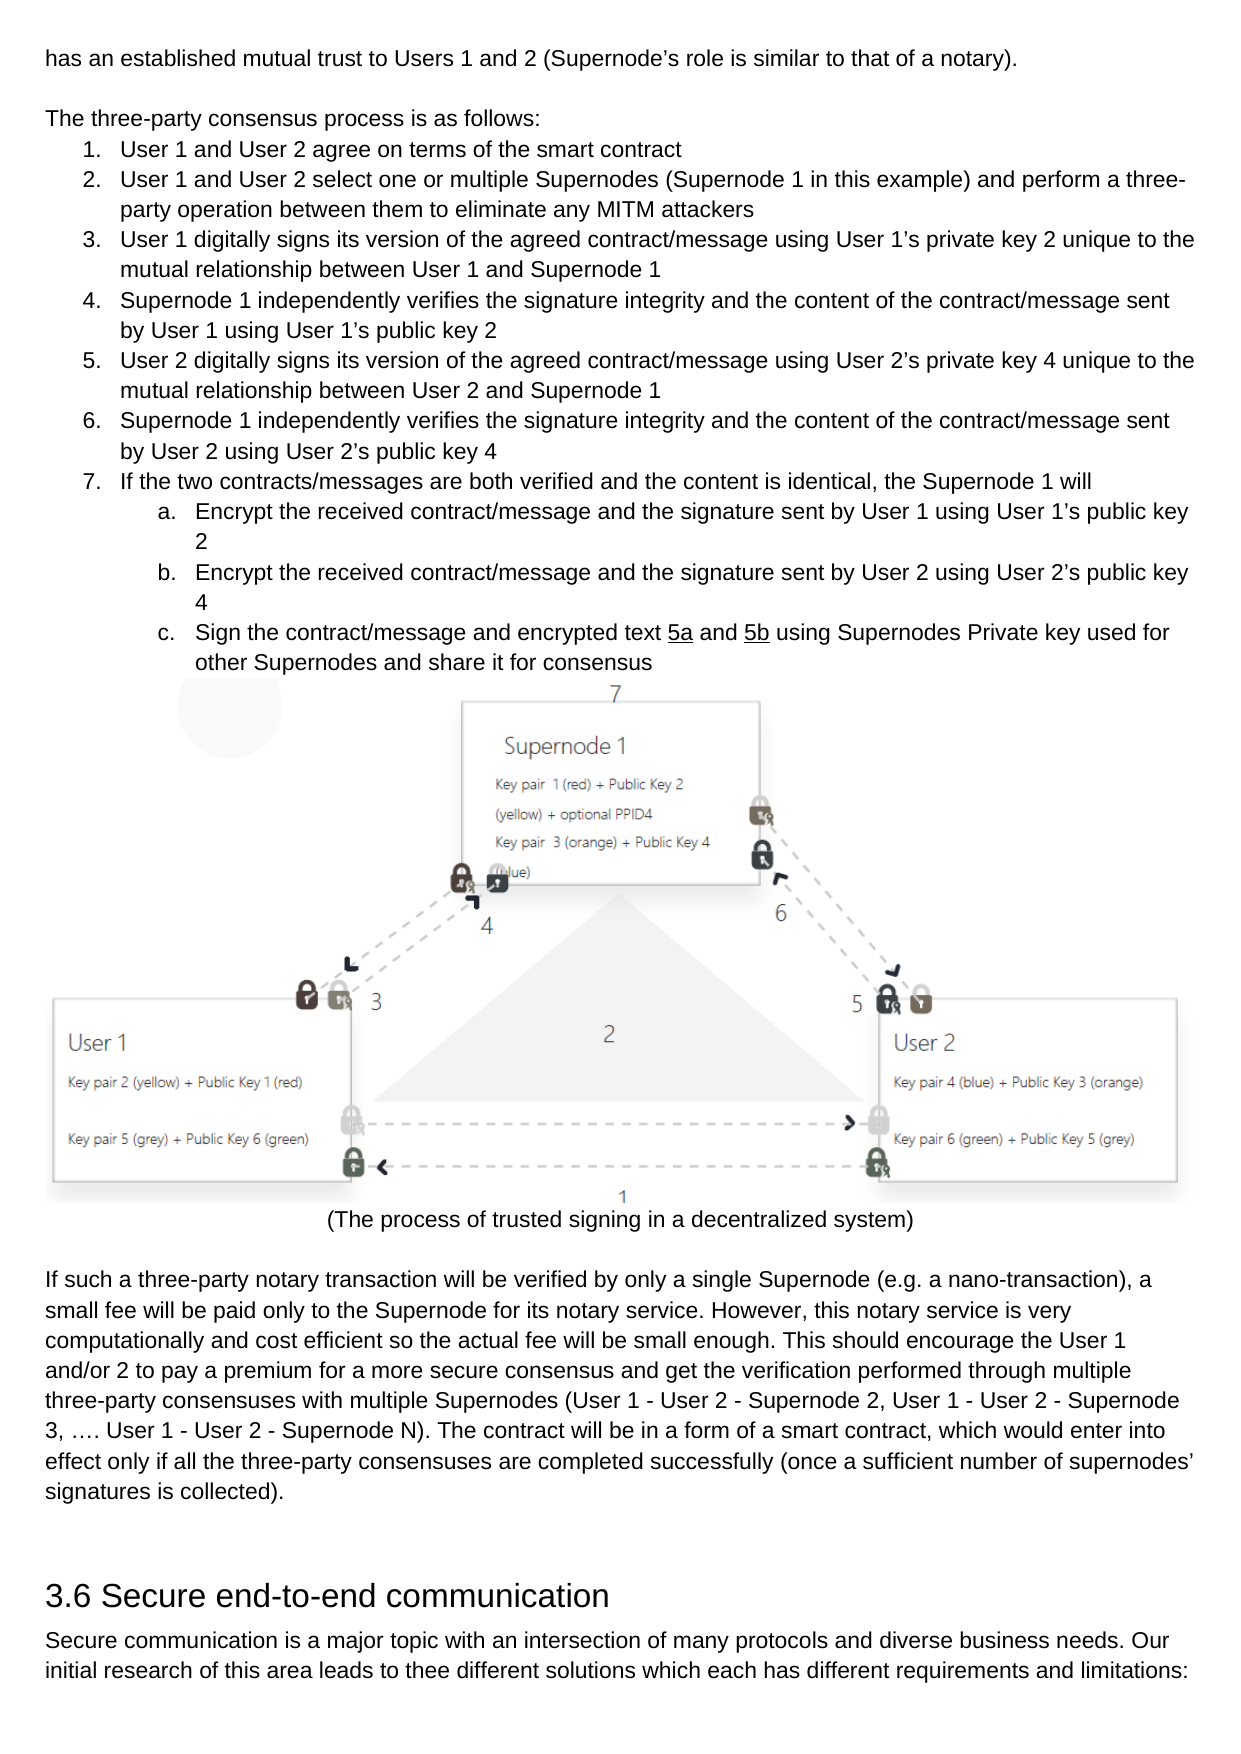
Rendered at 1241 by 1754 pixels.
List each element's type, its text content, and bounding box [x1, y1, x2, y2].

list User 1 digitally signs its version of the agreed contract/message using User 1’s private key 2 unique to the mutual relationship between User 1 and Supernode 1 [82, 226, 1195, 283]
text The three-party consensus process is as follows: [45, 105, 1195, 132]
list Supernode 1 independently verifies the signature integrity and the content of the contract/message sent by User 2 using User 2’s public key 4 [82, 407, 1195, 464]
list Supernode 1 independently verifies the signature integrity and the content of the contract/message sent by User 1 using User 1’s public key 2 [82, 287, 1195, 343]
subtitle 3.6 Secure end-to-end communication [45, 1576, 1195, 1614]
list Encrypt the received contract/message and the signature sent by User 1 using User 1’s public key 2 [157, 498, 1195, 554]
text Secure communication is a major topic with an intersection of many protocols and diverse business needs. Our initial research of this area leads to thee different solutions which each has different requirements and limitations: [45, 1627, 1195, 1683]
picture [45, 679, 1196, 1203]
text (The process of trusted signing in a decentralized system) [45, 1206, 1195, 1232]
text If such a three-party notary transaction will be verified by only a single Supernode (e.g. a nano-transaction), a small fee will be paid only to the Supernode for its notary service. However, this notary service is very computationally and cost efficient so the actual fee will be small enough. This should encourage the User 1 and/or 2 to pay a premium for a more secure consensus and get the verification performed through multiple three-party consensuses with multiple Supernodes (User 1 - User 2 - Supernode 2, User 1 - User 2 - Supernode 3, …. User 1 - User 2 - Supernode N). The contract will be in a form of a smart contract, which would enter into effect only if all the three-party consensuses are completed successfully (once a sufficient number of supernodes’ signatures is collected). [45, 1266, 1195, 1504]
list User 1 and User 2 select one or multiple Supernodes (Supernode 1 in this example) and perform a three-party operation between them to eliminate any MITM attackers [82, 166, 1195, 222]
list User 1 and User 2 agree on terms of the smart contract [82, 136, 1195, 162]
text has an established mutual trust to Users 1 and 2 (Supernode’s role is similar to that of a notary). [45, 45, 1195, 71]
list Encrypt the received contract/message and the signature sent by User 2 using User 2’s public key 4 [157, 558, 1195, 615]
list Sign the contract/message and encrypted text 5a and 5b using Supernodes Private key used for other Supernodes and share it for consensus [157, 619, 1195, 675]
list User 2 digitally signs its version of the agreed contract/message using User 2’s private key 4 unique to the mutual relationship between User 2 and Supernode 1 [82, 347, 1195, 403]
list If the two contracts/messages are both verified and the content is identical, the Supernode 1 will [82, 468, 1195, 494]
